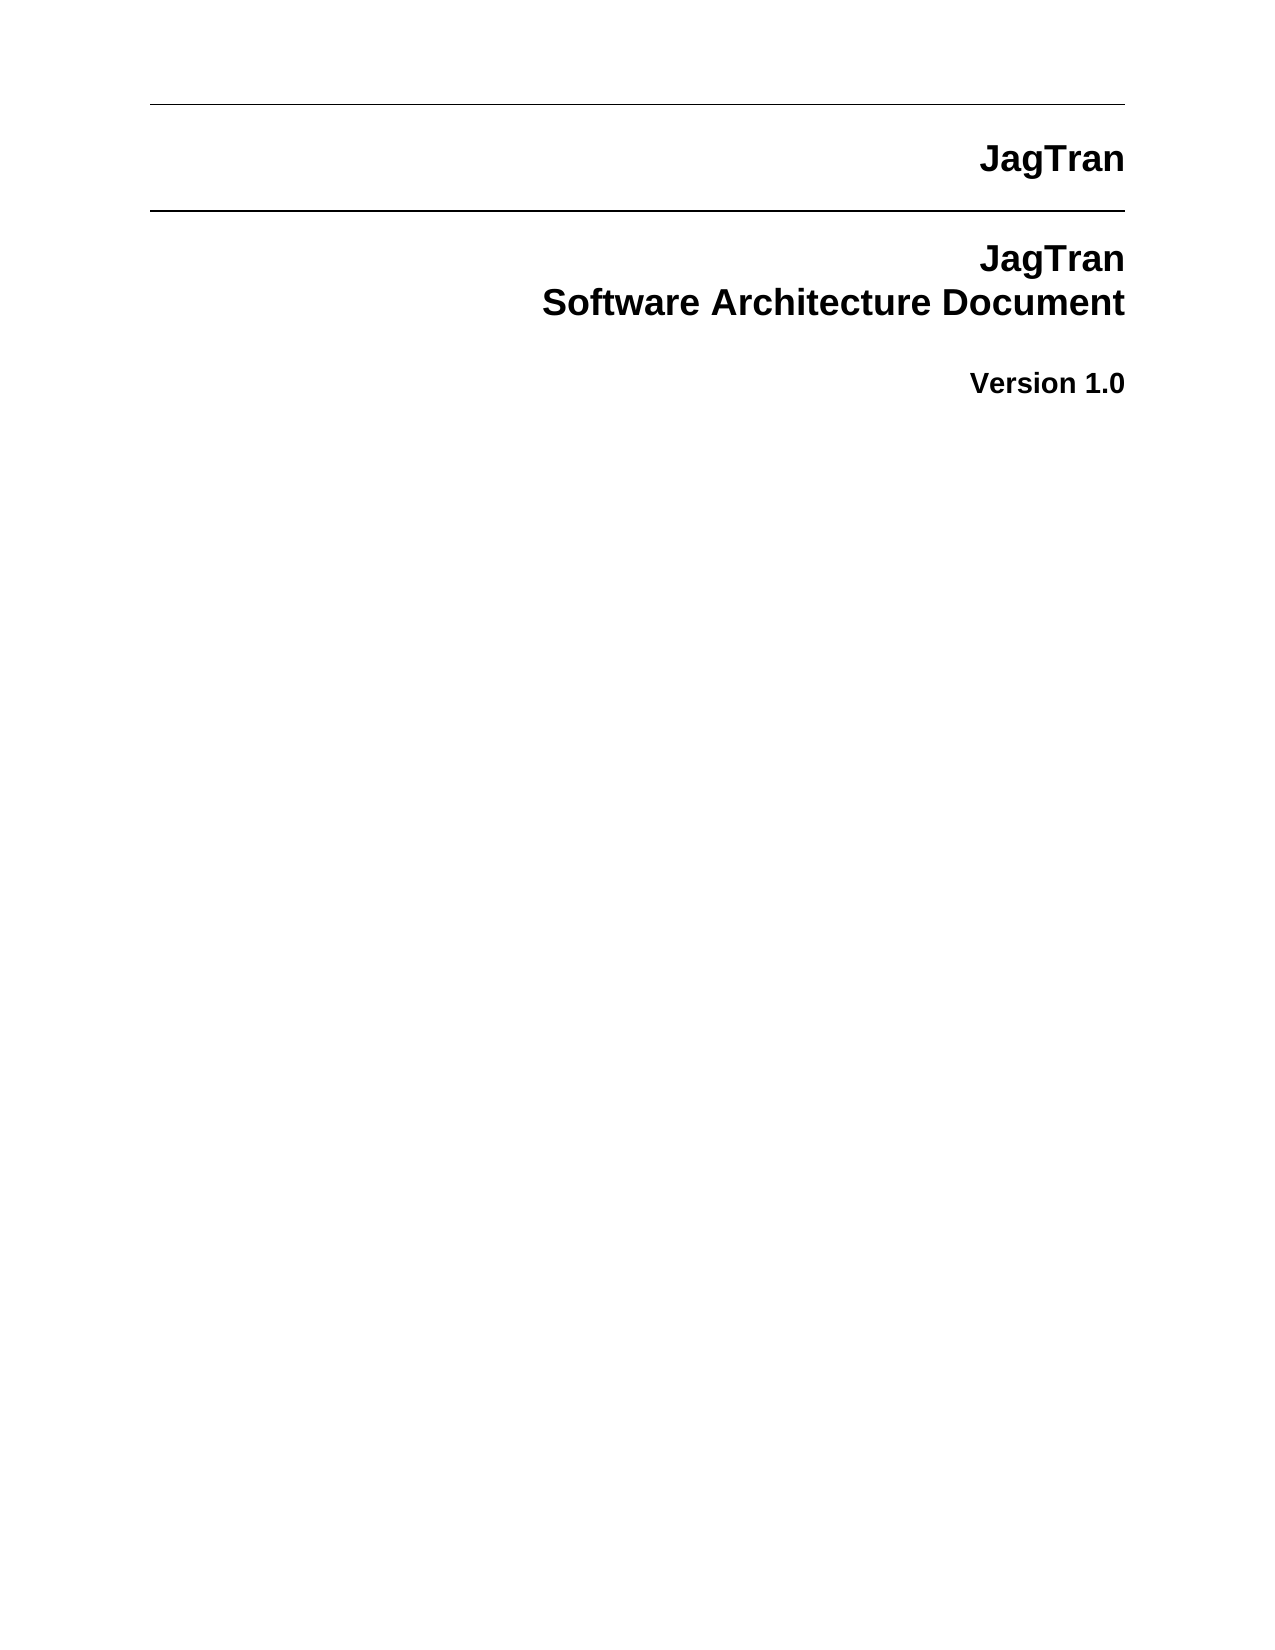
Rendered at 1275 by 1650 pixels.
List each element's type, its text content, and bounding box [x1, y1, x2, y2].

subtitle Software Architecture Document [150, 280, 1125, 323]
subtitle JagTran [150, 237, 1125, 280]
subtitle Version 1.0 [150, 366, 1125, 399]
